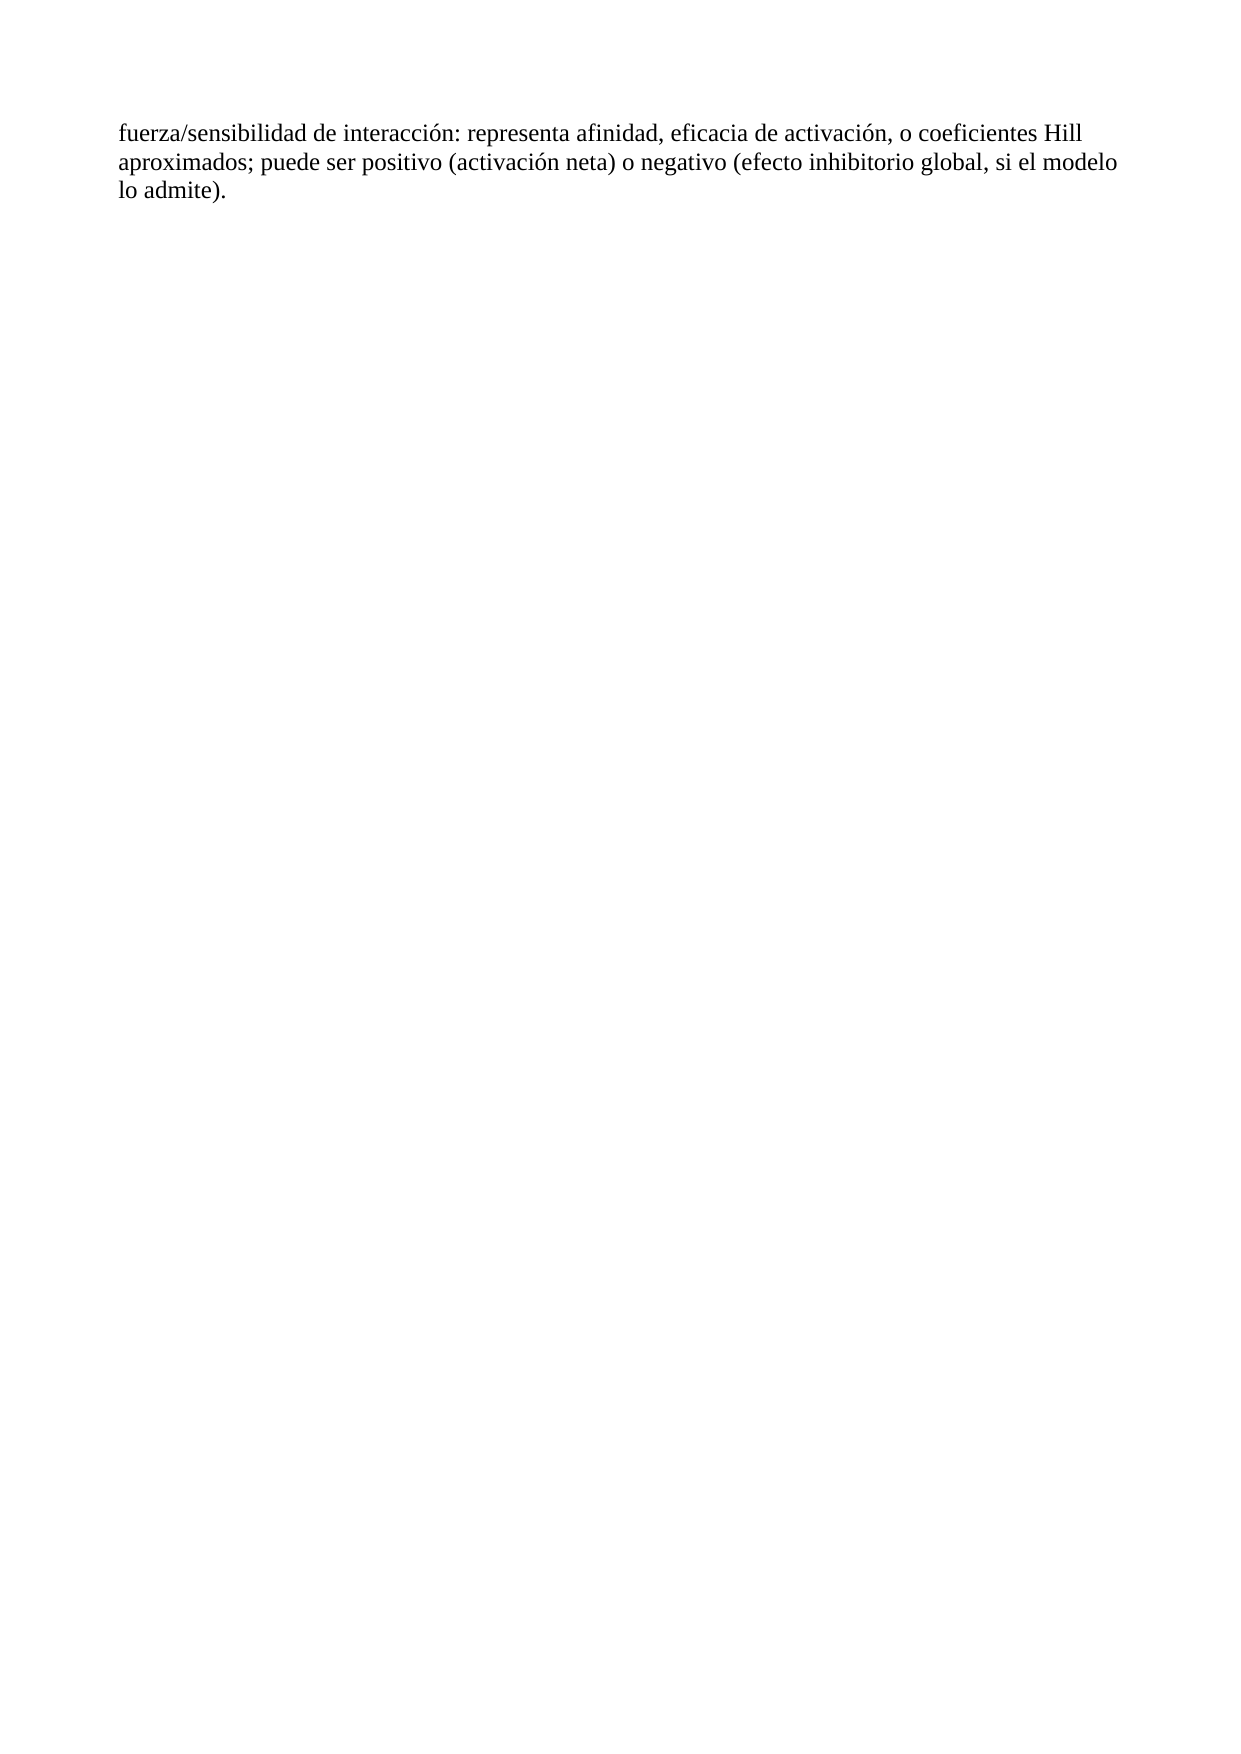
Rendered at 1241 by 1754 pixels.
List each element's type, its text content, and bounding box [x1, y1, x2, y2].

text fuerza/sensibilidad de interacción: representa afinidad, eficacia de activación, o coeficientes Hill aproximados; puede ser positivo (activación neta) o negativo (efecto inhibitorio global, si el modelo lo admite). [118, 118, 1122, 204]
